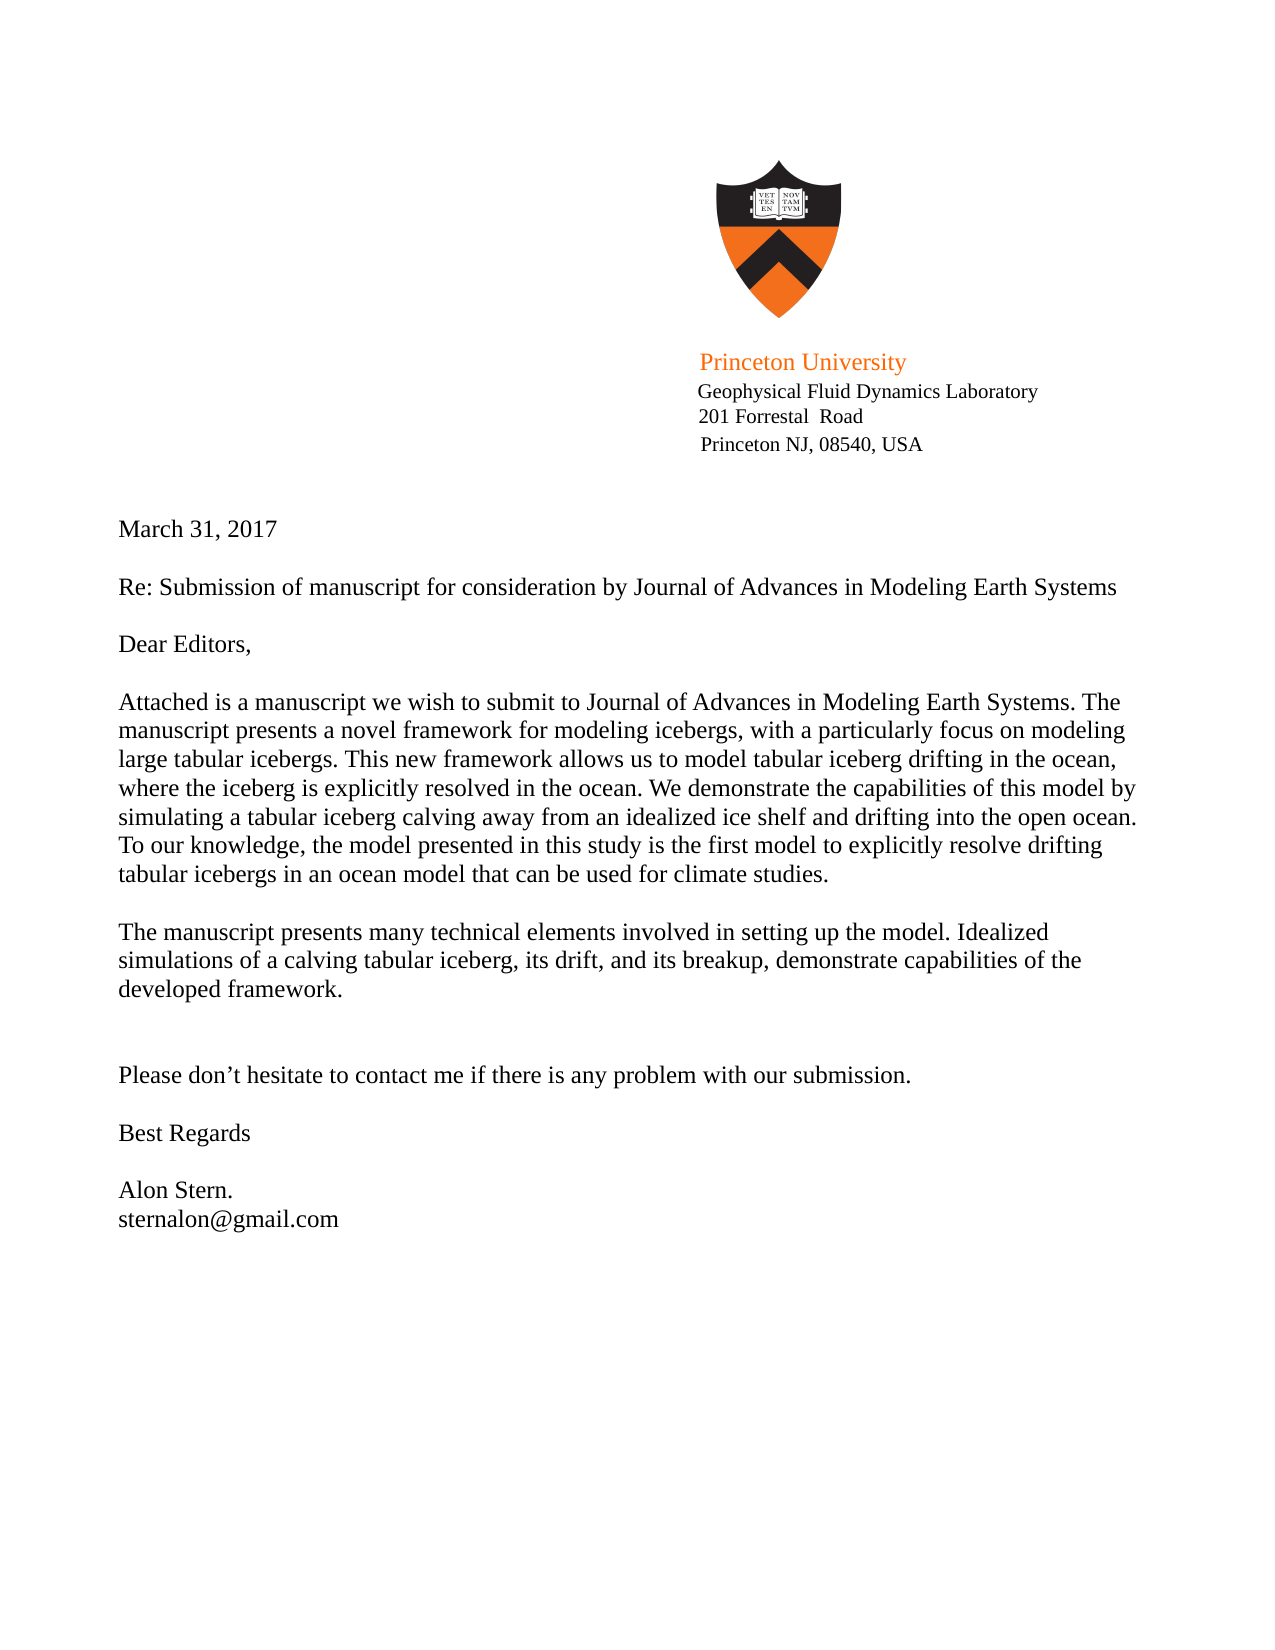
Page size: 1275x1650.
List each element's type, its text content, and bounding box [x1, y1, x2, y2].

text sternalon@gmail.com [118, 1204, 1157, 1233]
text Princeton NJ, 08540, USA [118, 428, 1157, 457]
text Geophysical Fluid Dynamics Laboratory [118, 375, 1157, 404]
text Re: Submission of manuscript for consideration by Journal of Advances in Modeling Earth Systems [118, 572, 1157, 601]
text The manuscript presents many technical elements involved in setting up the model. Idealized simulations of a calving tabular iceberg, its drift, and its breakup, demonstrate capabilities of the developed framework. [118, 917, 1157, 1003]
text Please don’t hesitate to contact me if there is any problem with our submission. [118, 1061, 1157, 1089]
text Princeton University [118, 347, 1157, 375]
text Attached is a manuscript we wish to submit to Journal of Advances in Modeling Earth Systems. The manuscript presents a novel framework for modeling icebergs, with a particularly focus on modeling large tabular icebergs. This new framework allows us to model tabular iceberg drifting in the ocean, where the iceberg is explicitly resolved in the ocean. We demonstrate the capabilities of this model by simulating a tabular iceberg calving away from an idealized ice shelf and drifting into the open ocean. To our knowledge, the model presented in this study is the first model to explicitly resolve drifting tabular icebergs in an ocean model that can be used for climate studies. [118, 687, 1157, 888]
picture [716, 160, 842, 318]
text March 31, 2017 [118, 514, 1157, 543]
text Best Regards [118, 1118, 1157, 1147]
text Alon Stern. [118, 1176, 1157, 1204]
text Dear Editors, [118, 629, 1157, 658]
text 201 Forrestal Road [118, 404, 1157, 428]
